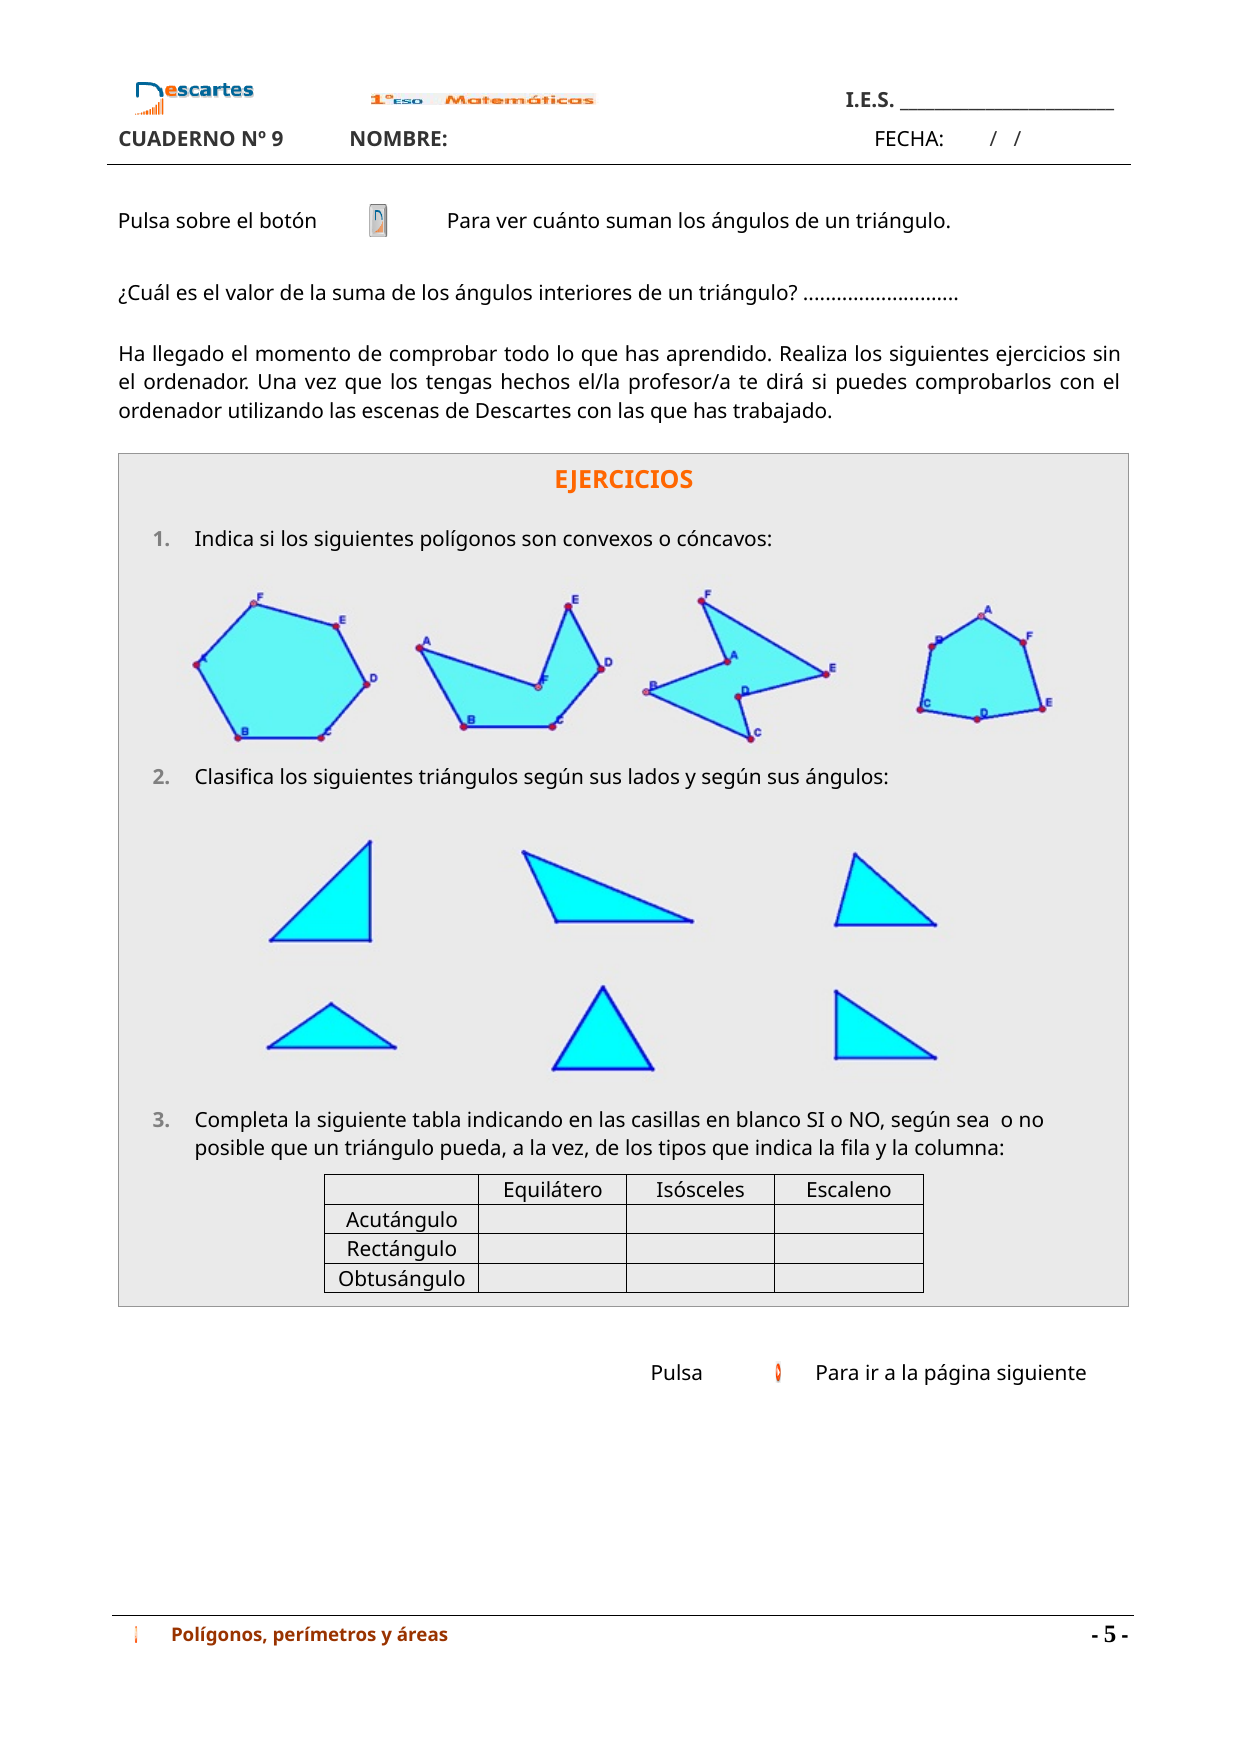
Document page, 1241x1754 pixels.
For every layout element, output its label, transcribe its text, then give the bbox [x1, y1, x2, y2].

table_cell Pulsa sobre el botón [106, 194, 342, 245]
list Clasifica los siguientes triángulos según sus lados y según sus ángulos: [170, 762, 1113, 791]
table_cell Obtusángulo [325, 1264, 478, 1292]
table_cell [627, 1234, 774, 1263]
table_cell [775, 1205, 923, 1233]
table_header Para ir a la página siguiente [808, 1344, 1125, 1400]
table_header [325, 1175, 478, 1204]
table_cell [479, 1264, 626, 1292]
subtitle EJERCICIOS [135, 462, 1113, 496]
table_cell [775, 1264, 923, 1292]
picture [134, 82, 257, 115]
picture [236, 825, 964, 1084]
picture [134, 1625, 138, 1643]
table_cell Para ver cuánto suman los ángulos de un triángulo. [435, 194, 1128, 245]
table_header Isósceles [627, 1175, 774, 1204]
list Completa la siguiente tabla indicando en las casillas en blanco SI o NO, según sea o no posible que un triángulo pueda, a la vez, de los tipos que indica la fila y la columna: [170, 1105, 1113, 1162]
table_header [135, 566, 1115, 762]
picture [775, 1361, 781, 1383]
list Indica si los siguientes polígonos son convexos o cóncavos: [170, 524, 1113, 553]
table_cell Rectángulo [325, 1234, 478, 1263]
table_cell [342, 194, 435, 245]
picture [371, 93, 599, 105]
picture [176, 574, 1074, 754]
table_cell [479, 1234, 626, 1263]
table_header [752, 1344, 808, 1400]
table_cell [1128, 194, 1133, 245]
table_header [107, 1344, 643, 1400]
table_header Escaleno [775, 1175, 923, 1204]
table_header Pulsa [643, 1344, 752, 1400]
text ¿Cuál es el valor de la suma de los ángulos interiores de un triángulo? ............................ [118, 278, 1122, 306]
text Ha llegado el momento de comprobar todo lo que has aprendido. Realiza los siguientes ejercicios sin el ordenador. Una vez que los tengas hechos el/la profesor/a te dirá si puedes comprobarlos con el ordenador utilizando las escenas de Descartes con las que has trabajado. [118, 339, 1122, 424]
table_cell [479, 1205, 626, 1233]
table_cell [627, 1205, 774, 1233]
table_header [173, 803, 1074, 1105]
table_cell [627, 1264, 774, 1292]
table_cell Acutángulo [325, 1205, 478, 1233]
table_cell [775, 1234, 923, 1263]
table_header Equilátero [479, 1175, 626, 1204]
